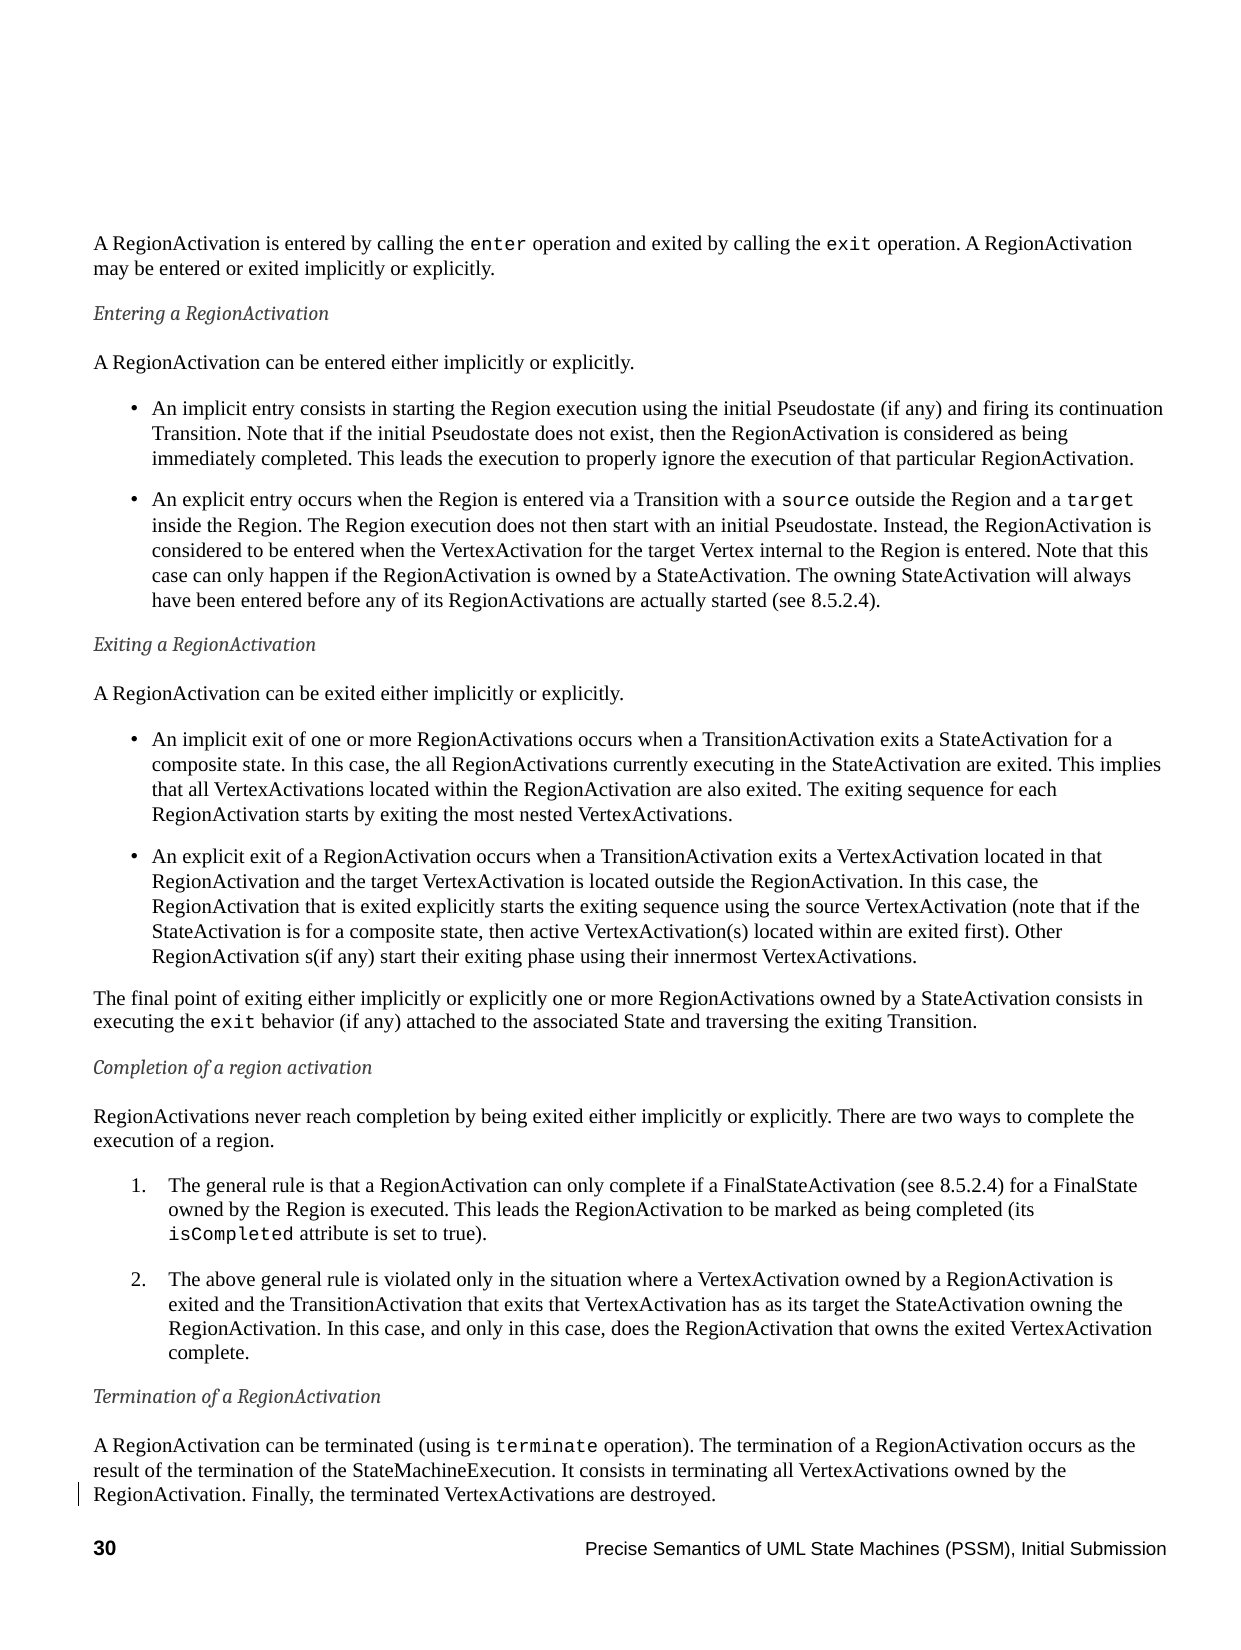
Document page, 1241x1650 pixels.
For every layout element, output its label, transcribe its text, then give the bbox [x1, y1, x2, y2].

text RegionActivations never reach completion by being exited either implicitly or explicitly. There are two ways to complete the execution of a region. [93, 1104, 1164, 1152]
text A RegionActivation can be terminated (using is terminate operation). The termination of a RegionActivation occurs as the result of the termination of the StateMachineExecution. It consists in terminating all VertexActivations owned by the RegionActivation. Finally, the terminated VertexActivations are destroyed. [93, 1433, 1164, 1506]
list The general rule is that a RegionActivation can only complete if a FinalStateActivation (see 8.5.2.4) for a FinalState owned by the Region is executed. This leads the RegionActivation to be marked as being completed (its isCompleted attribute is set to true). [131, 1173, 1164, 1246]
list An explicit exit of a RegionActivation occurs when a TransitionActivation exits a VertexActivation located in that RegionActivation and the target VertexActivation is located outside the RegionActivation. In this case, the RegionActivation that is exited explicitly starts the exiting sequence using the source VertexActivation (note that if the StateActivation is for a composite state, then active VertexActivation(s) located within are exited first). Other RegionActivation s(if any) start their exiting phase using their innermost VertexActivations. [131, 843, 1164, 968]
list The above general rule is violated only in the situation where a VertexActivation owned by a RegionActivation is exited and the TransitionActivation that exits that VertexActivation has as its target the StateActivation owning the RegionActivation. In this case, and only in this case, does the RegionActivation that owns the exited VertexActivation complete. [131, 1267, 1164, 1364]
text A RegionActivation can be exited either implicitly or explicitly. [93, 681, 1164, 705]
subtitle Entering a RegionActivation [93, 301, 1164, 325]
list An implicit exit of one or more RegionActivations occurs when a TransitionActivation exits a StateActivation for a composite state. In this case, the all RegionActivations currently executing in the StateActivation are exited. This implies that all VertexActivations located within the RegionActivation are also exited. The exiting sequence for each RegionActivation starts by exiting the most nested VertexActivations. [131, 726, 1164, 826]
subtitle Completion of a region activation [93, 1055, 1164, 1079]
subtitle Termination of a RegionActivation [93, 1385, 1164, 1409]
subtitle Exiting a RegionActivation [93, 632, 1164, 656]
text The final point of exiting either implicitly or explicitly one or more RegionActivations owned by a StateActivation consists in executing the exit behavior (if any) attached to the associated State and traversing the exiting Transition. [93, 984, 1164, 1034]
text A RegionActivation can be entered either implicitly or explicitly. [93, 350, 1164, 374]
list An explicit entry occurs when the Region is entered via a Transition with a source outside the Region and a target inside the Region. The Region execution does not then start with an initial Pseudostate. Instead, the RegionActivation is considered to be entered when the VertexActivation for the target Vertex internal to the Region is entered. Note that this case can only happen if the RegionActivation is owned by a StateActivation. The owning StateActivation will always have been entered before any of its RegionActivations are actually started (see 8.5.2.4). [131, 487, 1164, 612]
text A RegionActivation is entered by calling the enter operation and exited by calling the exit operation. A RegionActivation may be entered or exited implicitly or explicitly. [93, 231, 1164, 280]
list An implicit entry consists in starting the Region execution using the initial Pseudostate (if any) and firing its continuation Transition. Note that if the initial Pseudostate does not exist, then the RegionActivation is considered as being immediately completed. This leads the execution to properly ignore the execution of that particular RegionActivation. [131, 395, 1164, 470]
